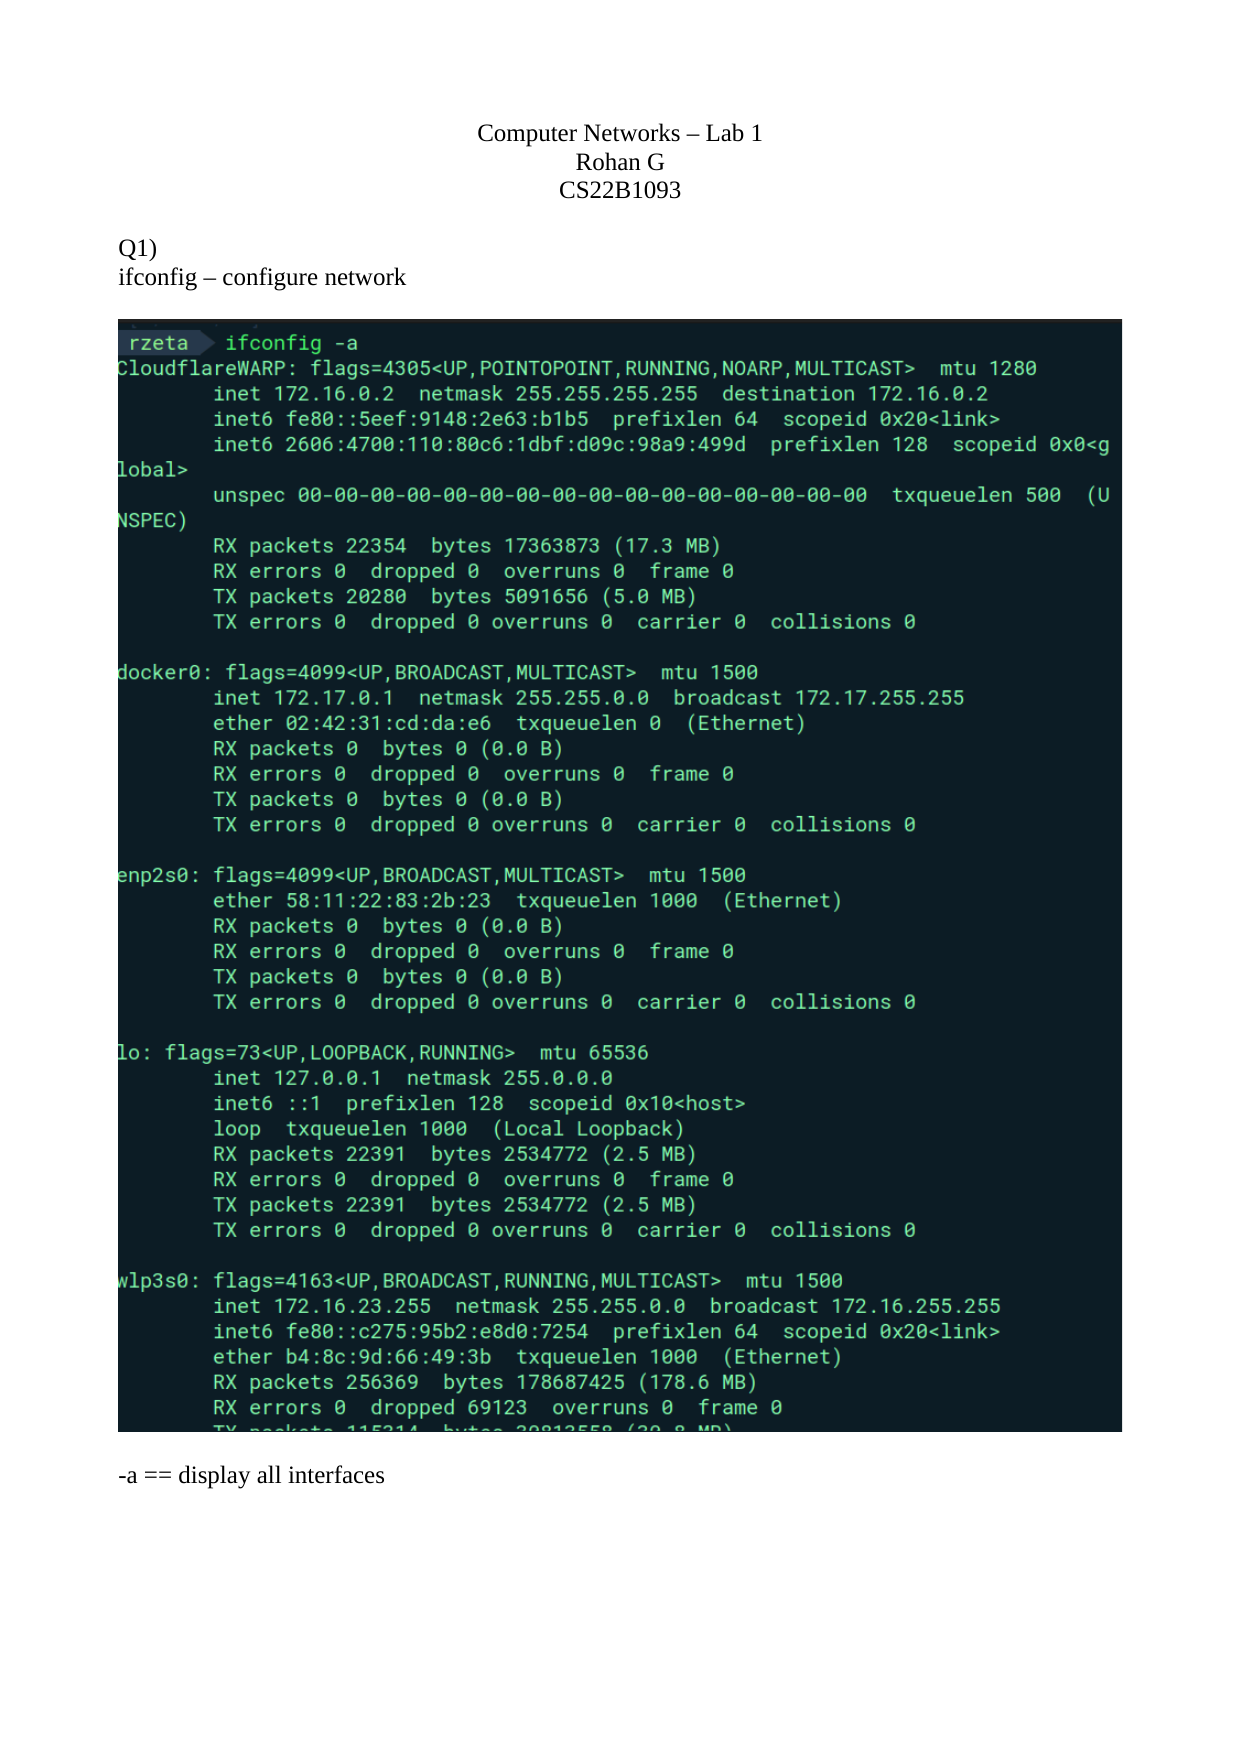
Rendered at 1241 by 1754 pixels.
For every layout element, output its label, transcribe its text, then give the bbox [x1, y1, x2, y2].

text ifconfig – configure network [118, 262, 1122, 291]
text Rohan G [118, 147, 1122, 176]
text Q1) [118, 233, 1122, 262]
text CS22B1093 [118, 176, 1122, 204]
picture [118, 319, 1123, 1432]
text Computer Networks – Lab 1 [118, 118, 1122, 147]
text -a == display all interfaces [118, 1432, 1122, 1489]
